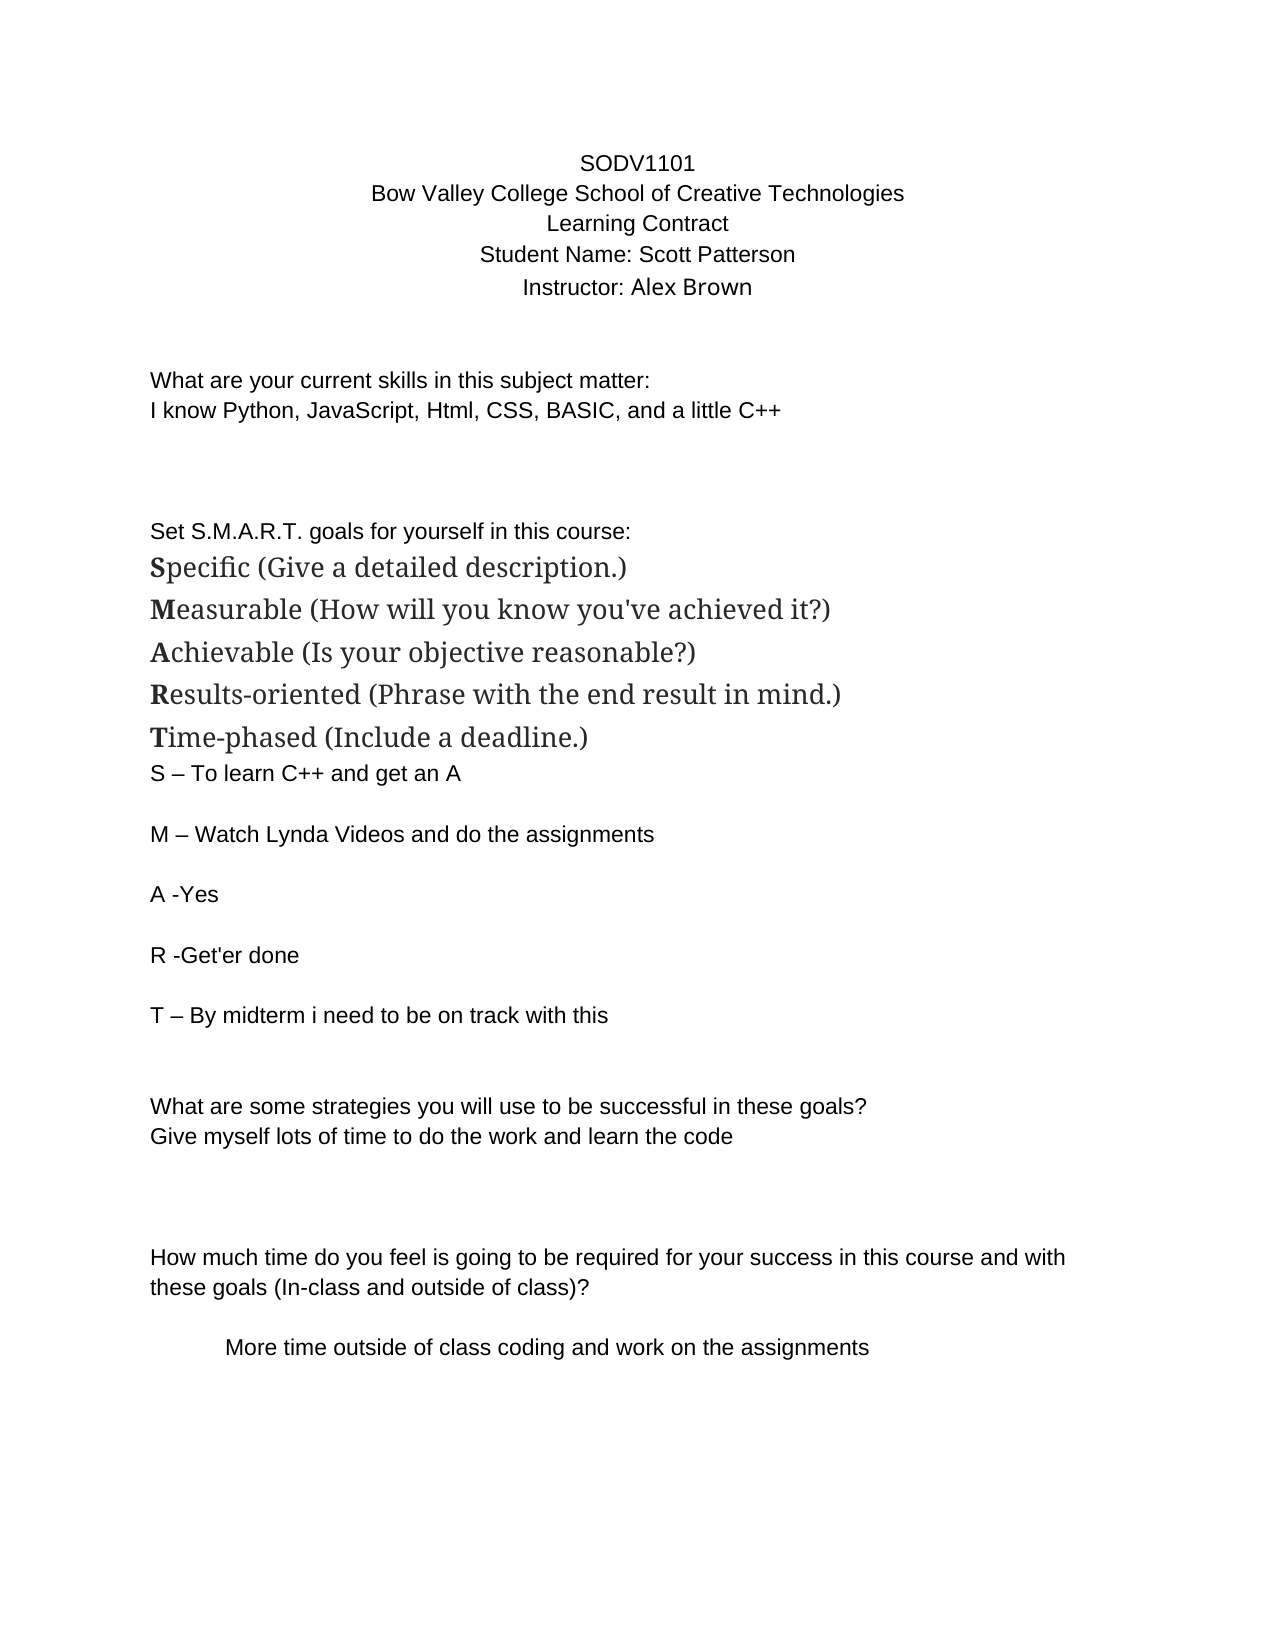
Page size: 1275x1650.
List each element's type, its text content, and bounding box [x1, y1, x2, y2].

text M – Watch Lynda Videos and do the assignments [150, 821, 1125, 847]
text Achievable (Is your objective reasonable?) [150, 633, 1125, 670]
text Time-phased (Include a deadline.) [150, 718, 1125, 755]
text Measurable (How will you know you've achieved it?) [150, 591, 1125, 628]
text Results-oriented (Phrase with the end result in mind.) [150, 676, 1125, 712]
text A -Yes [150, 881, 1125, 908]
text Bow Valley College School of Creative Technologies [150, 180, 1125, 207]
text Give myself lots of time to do the work and learn the code [150, 1123, 1125, 1149]
text More time outside of class coding and work on the assignments [150, 1334, 1125, 1361]
text Learning Contract [150, 210, 1125, 237]
text S – To learn C++ and get an A [150, 760, 1125, 787]
text How much time do you feel is going to be required for your success in this course and with these goals (In-class and outside of class)? [150, 1244, 1125, 1300]
text Specific (Give a detailed description.) [150, 548, 1125, 585]
text What are your current skills in this subject matter: [150, 367, 1125, 393]
text R -Get'er done [150, 942, 1125, 968]
text I know Python, JavaScript, Html, CSS, BASIC, and a little C++ [150, 397, 1125, 424]
text Set S.M.A.R.T. goals for yourself in this course: [150, 518, 1125, 544]
text Student Name: Scott Patterson [150, 241, 1125, 267]
text Instructor: Alex Brown [150, 271, 1125, 302]
text SODV1101 [150, 150, 1125, 176]
text What are some strategies you will use to be successful in these goals? [150, 1093, 1125, 1119]
text T – By midterm i need to be on track with this [150, 1002, 1125, 1028]
